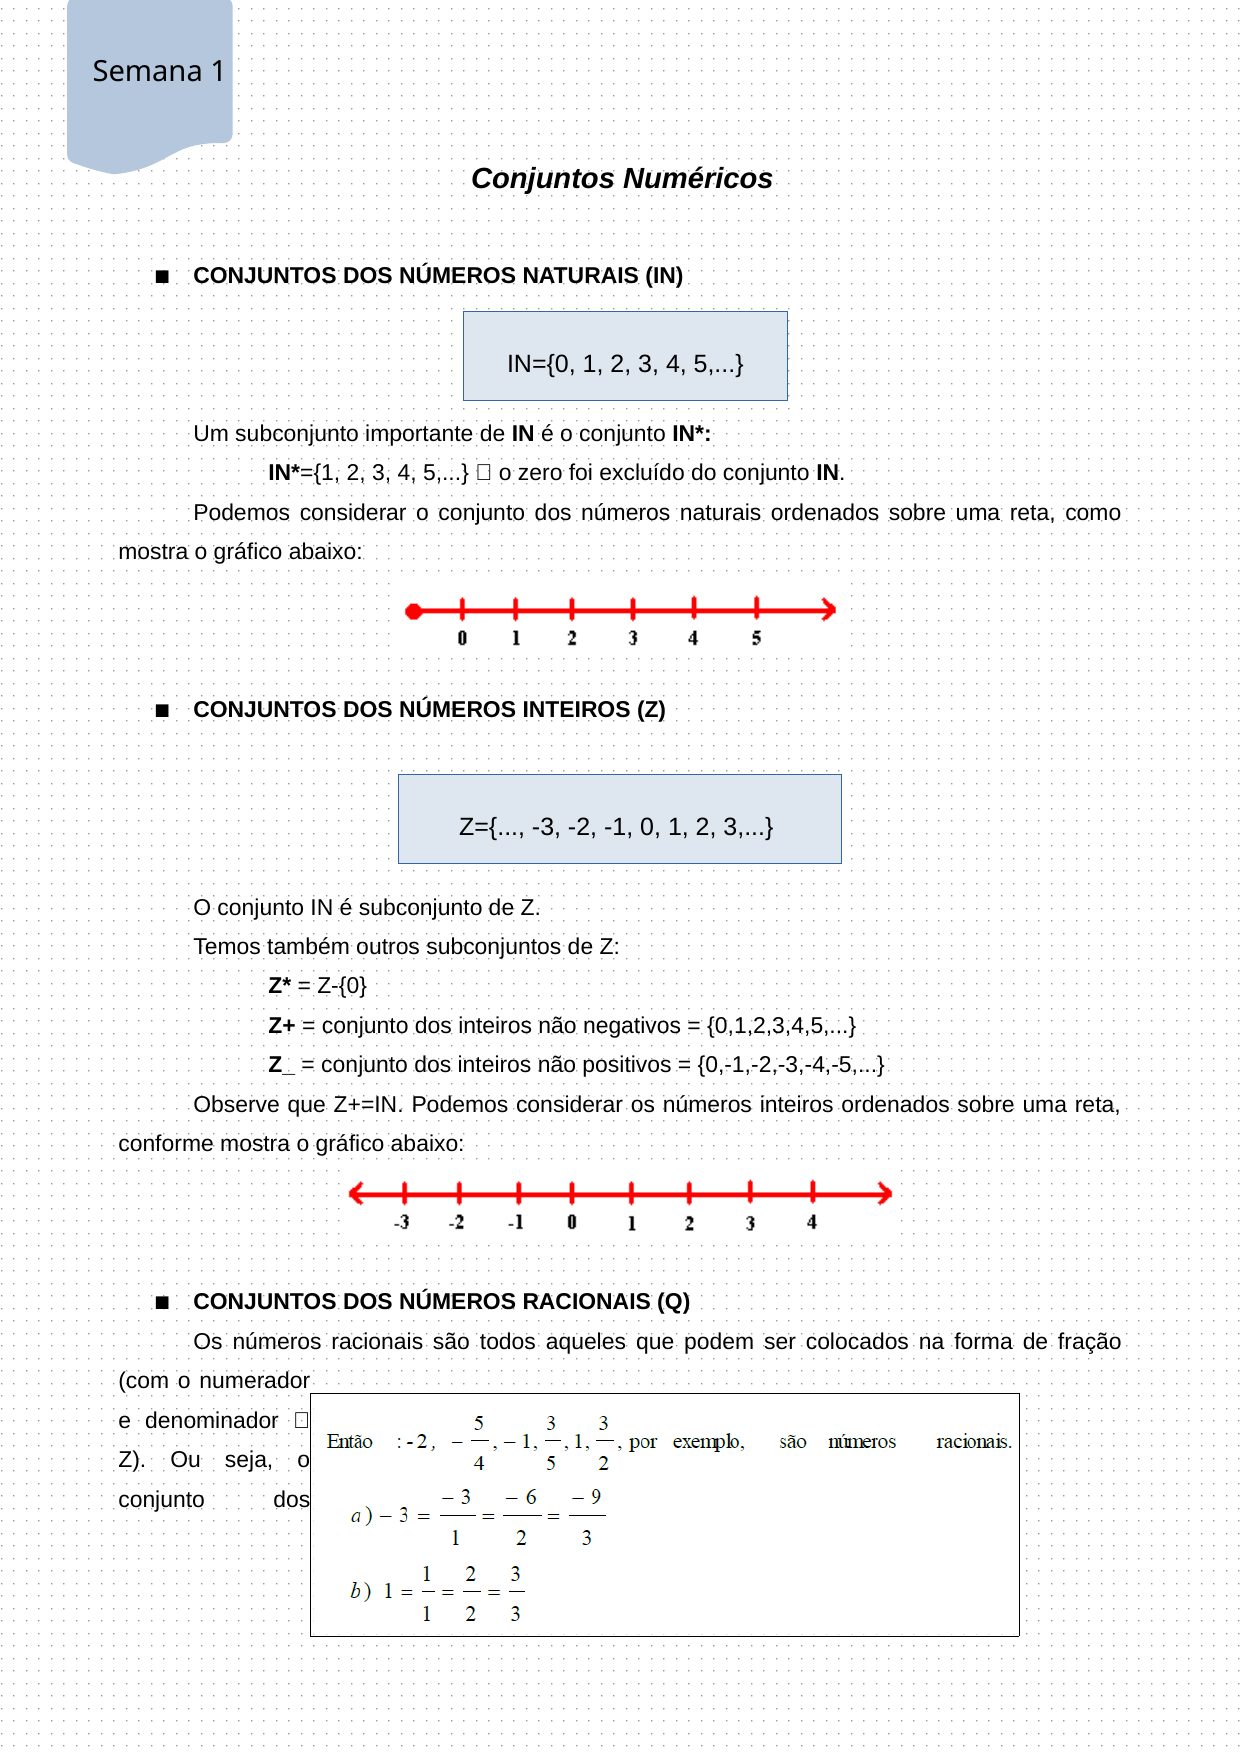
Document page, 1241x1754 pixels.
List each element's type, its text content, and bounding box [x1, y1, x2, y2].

list CONJUNTOS DOS NÚMEROS NATURAIS (IN) [156, 262, 1122, 288]
text Z_ = conjunto dos inteiros não positivos = {0,-1,-2,-3,-4,-5,...} [118, 1051, 1122, 1078]
text Z+ = conjunto dos inteiros não negativos = {0,1,2,3,4,5,...} [118, 1012, 1122, 1038]
list CONJUNTOS DOS NÚMEROS RACIONAIS (Q) [156, 1288, 1122, 1315]
text Temos também outros subconjuntos de Z: [118, 933, 1122, 959]
text IN*={1, 2, 3, 4, 5,...}  o zero foi excluído do conjunto IN. [118, 459, 1122, 486]
picture [0, 0, 1241, 1754]
text Z* = Z-{0} [118, 972, 1122, 999]
text Observe que Z+=IN. Podemos considerar os números inteiros ordenados sobre uma reta, conforme mostra o gráfico abaixo: [118, 1091, 1122, 1157]
text O conjunto IN é subconjunto de Z. [118, 893, 1122, 920]
list CONJUNTOS DOS NÚMEROS INTEIROS (Z) [156, 696, 1122, 722]
text Os números racionais são todos aqueles que podem ser colocados na forma de fração (com o numerador e denominador  Z). Ou seja, o conjunto dos [118, 1328, 1122, 1512]
text Podemos considerar o conjunto dos números naturais ordenados sobre uma reta, como mostra o gráfico abaixo: [118, 499, 1122, 564]
text Conjuntos Numéricos [118, 161, 1122, 195]
text Um subconjunto importante de IN é o conjunto IN*: [118, 420, 1122, 446]
